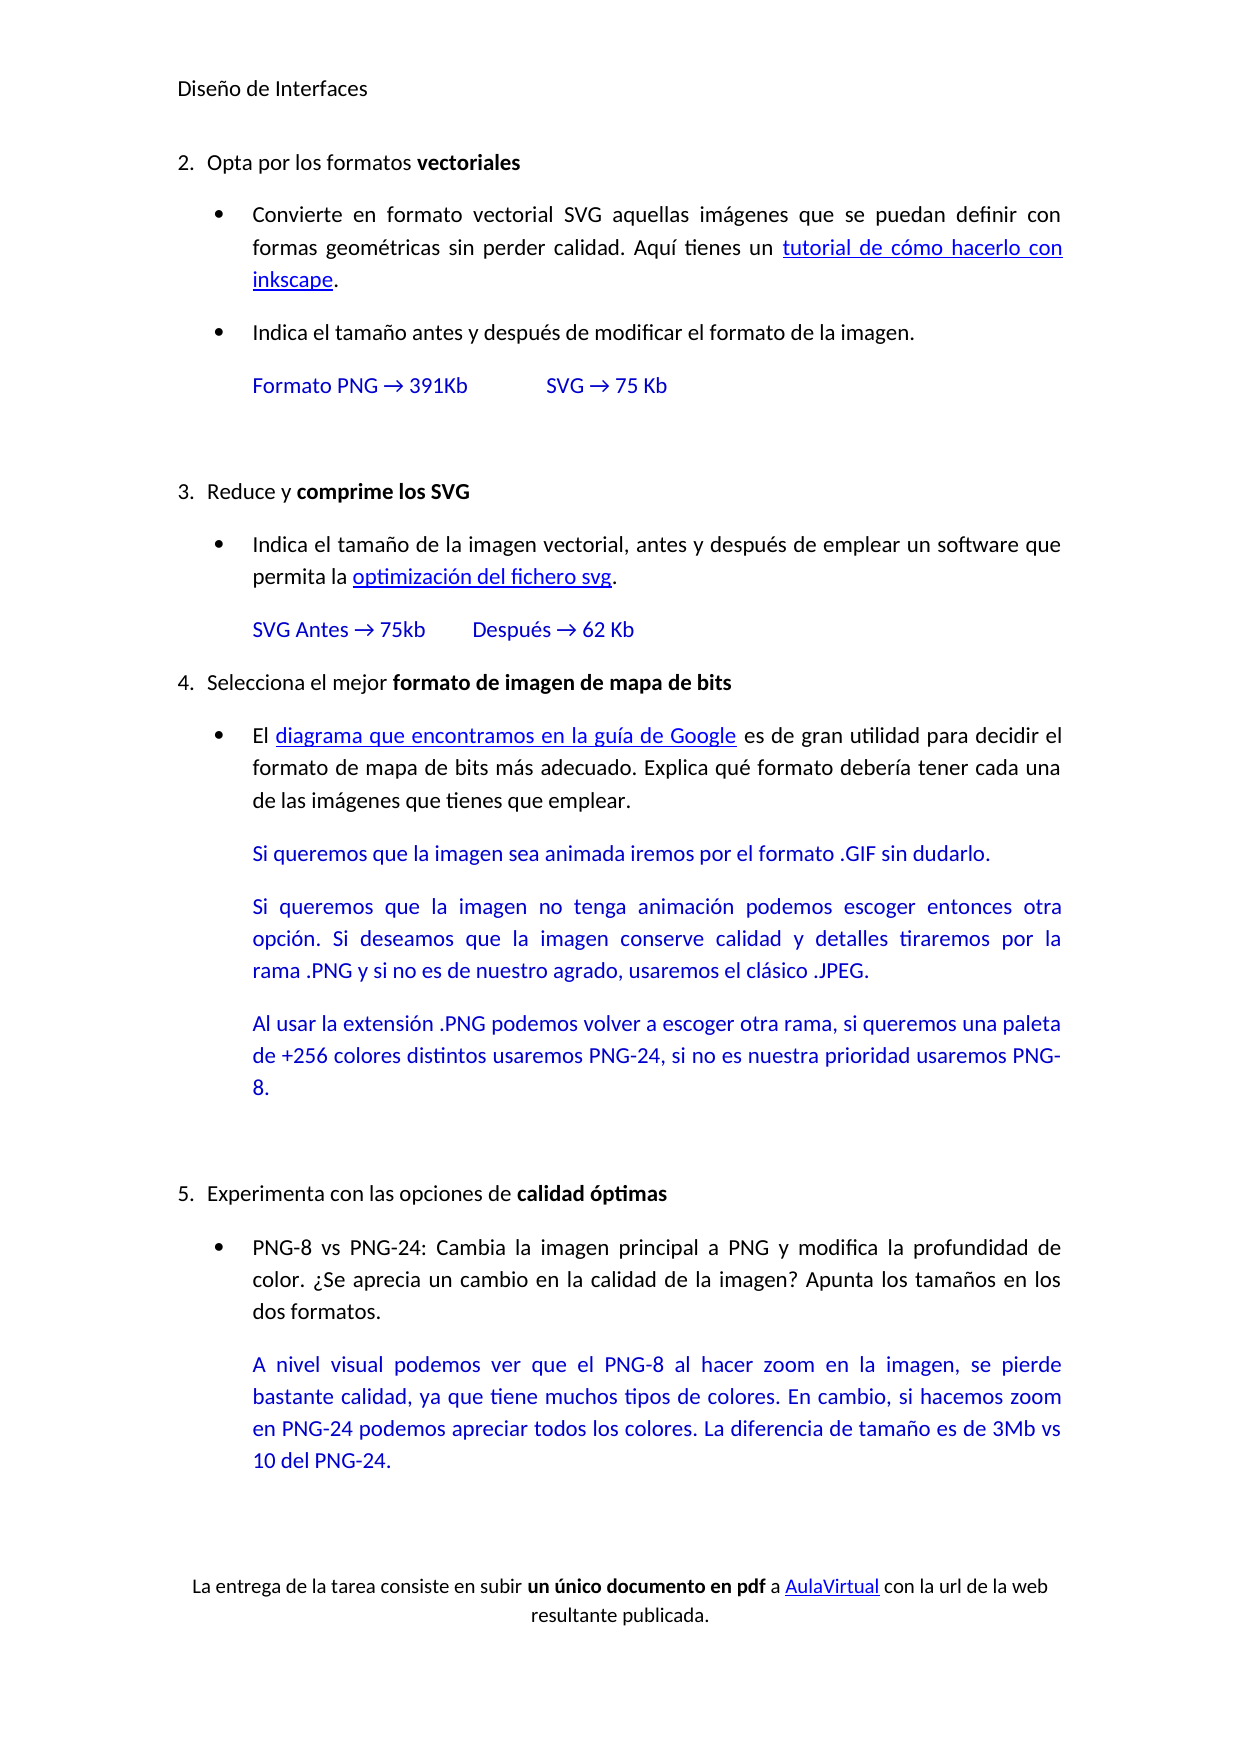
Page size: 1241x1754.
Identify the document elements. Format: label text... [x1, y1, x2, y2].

list Reduce y comprime los SVG [177, 477, 1063, 505]
list PNG-8 vs PNG-24: Cambia la imagen principal a PNG y modifica la profundidad de color. ¿Se aprecia un cambio en la calidad de la imagen? Apunta los tamaños en los dos formatos. [215, 1233, 1063, 1325]
list Al usar la extensión .PNG podemos volver a escoger otra rama, si queremos una paleta de +256 colores distintos usaremos PNG-24, si no es nuestra prioridad usaremos PNG-8. [252, 1009, 1063, 1102]
list Experimenta con las opciones de calidad óptimas [177, 1179, 1063, 1208]
list Si queremos que la imagen no tenga animación podemos escoger entonces otra opción. Si deseamos que la imagen conserve calidad y detalles tiraremos por la rama .PNG y si no es de nuestro agrado, usaremos el clásico .JPEG. [252, 892, 1063, 984]
list Si queremos que la imagen sea animada iremos por el formato .GIF sin dudarlo. [252, 839, 1063, 867]
list Indica el tamaño antes y después de modificar el formato de la imagen. [215, 318, 1063, 346]
list Selecciona el mejor formato de imagen de mapa de bits [177, 668, 1063, 696]
list SVG Antes → 75kb Después → 62 Kb [252, 615, 1063, 643]
list El diagrama que encontramos en la guía de Google es de gran utilidad para decidir el formato de mapa de bits más adecuado. Explica qué formato debería tener cada una de las imágenes que tienes que emplear. [215, 721, 1063, 814]
list A nivel visual podemos ver que el PNG-8 al hacer zoom en la imagen, se pierde bastante calidad, ya que tiene muchos tipos de colores. En cambio, si hacemos zoom en PNG-24 podemos apreciar todos los colores. La diferencia de tamaño es de 3Mb vs 10 del PNG-24. [215, 1350, 1063, 1474]
list Opta por los formatos vectoriales [177, 148, 1063, 176]
list Formato PNG → 391Kb SVG → 75 Kb [215, 371, 1063, 399]
list Indica el tamaño de la imagen vectorial, antes y después de emplear un software que permita la optimización del fichero svg. [215, 530, 1063, 590]
list Convierte en formato vectorial SVG aquellas imágenes que se puedan definir con formas geométricas sin perder calidad. Aquí tienes un tutorial de cómo hacerlo con inkscape. [215, 201, 1063, 293]
